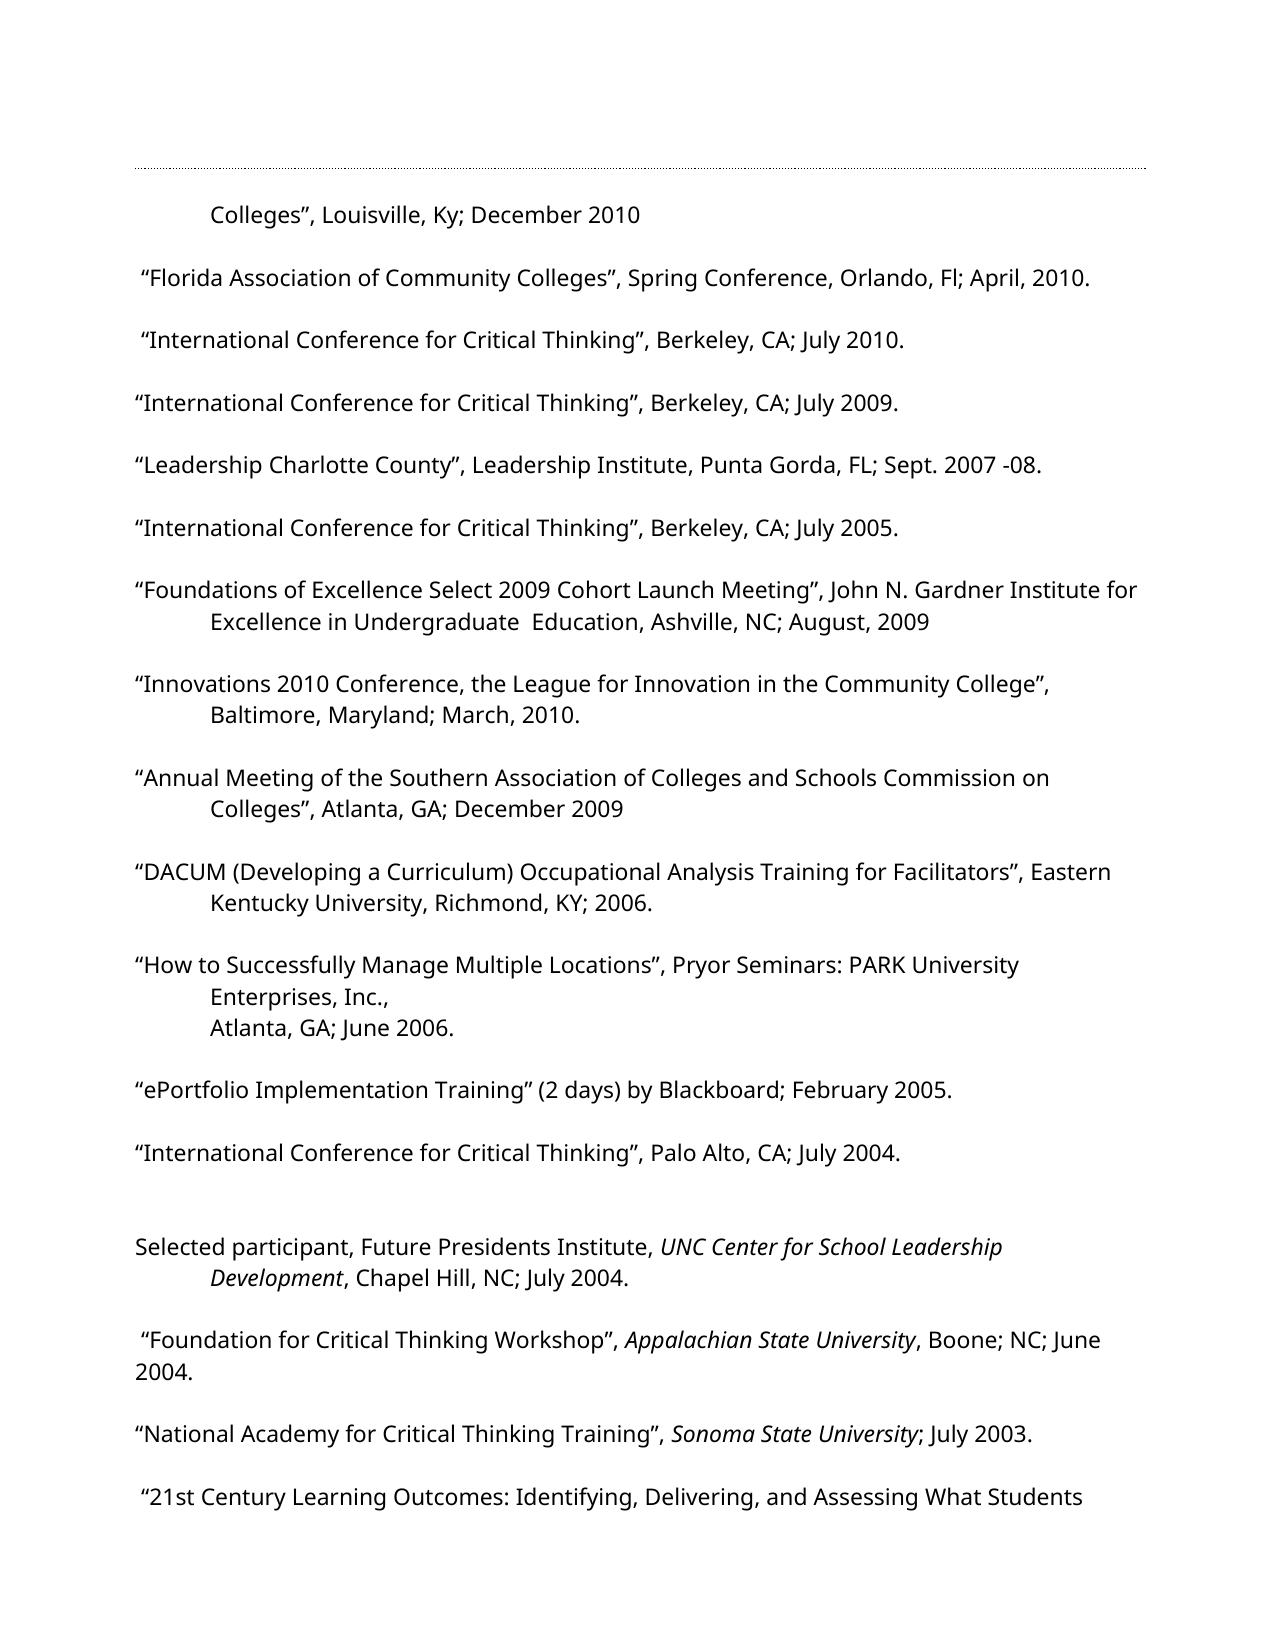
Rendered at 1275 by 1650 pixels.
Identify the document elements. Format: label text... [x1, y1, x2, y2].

text “Foundation for Critical Thinking Workshop”, Appalachian State University, Boone; NC; June 2004. [135, 1324, 1146, 1387]
text Colleges”, Louisville, Ky; December 2010 [135, 199, 1146, 231]
text “How to Successfully Manage Multiple Locations”, Pryor Seminars: PARK University Enterprises, Inc., [135, 949, 1146, 1012]
text “International Conference for Critical Thinking”, Berkeley, CA; July 2005. [135, 512, 1146, 543]
text Atlanta, GA; June 2006. [210, 1012, 1146, 1043]
text “Leadership Charlotte County”, Leadership Institute, Punta Gorda, FL; Sept. 2007 -08. [135, 449, 1146, 481]
text “DACUM (Developing a Curriculum) Occupational Analysis Training for Facilitators”, Eastern Kentucky University, Richmond, KY; 2006. [135, 856, 1146, 918]
text “Florida Association of Community Colleges”, Spring Conference, Orlando, Fl; April, 2010. [135, 262, 1140, 293]
text “International Conference for Critical Thinking”, Palo Alto, CA; July 2004. [135, 1137, 1146, 1168]
text “International Conference for Critical Thinking”, Berkeley, CA; July 2009. [135, 387, 1146, 418]
text “Annual Meeting of the Southern Association of Colleges and Schools Commission on Colleges”, Atlanta, GA; December 2009 [135, 762, 1146, 824]
text “International Conference for Critical Thinking”, Berkeley, CA; July 2010. [135, 324, 1146, 356]
text “Foundations of Excellence Select 2009 Cohort Launch Meeting”, John N. Gardner Institute for Excellence in Undergraduate Education, Ashville, NC; August, 2009 [135, 574, 1146, 637]
text “Innovations 2010 Conference, the League for Innovation in the Community College”, Baltimore, Maryland; March, 2010. [135, 668, 1146, 731]
text “ePortfolio Implementation Training” (2 days) by Blackboard; February 2005. [135, 1074, 1146, 1106]
text “21st Century Learning Outcomes: Identifying, Delivering, and Assessing What Students [135, 1481, 1146, 1512]
text “National Academy for Critical Thinking Training”, Sonoma State University; July 2003. [135, 1418, 1146, 1449]
text Selected participant, Future Presidents Institute, UNC Center for School Leadership Development, Chapel Hill, NC; July 2004. [135, 1231, 1146, 1293]
